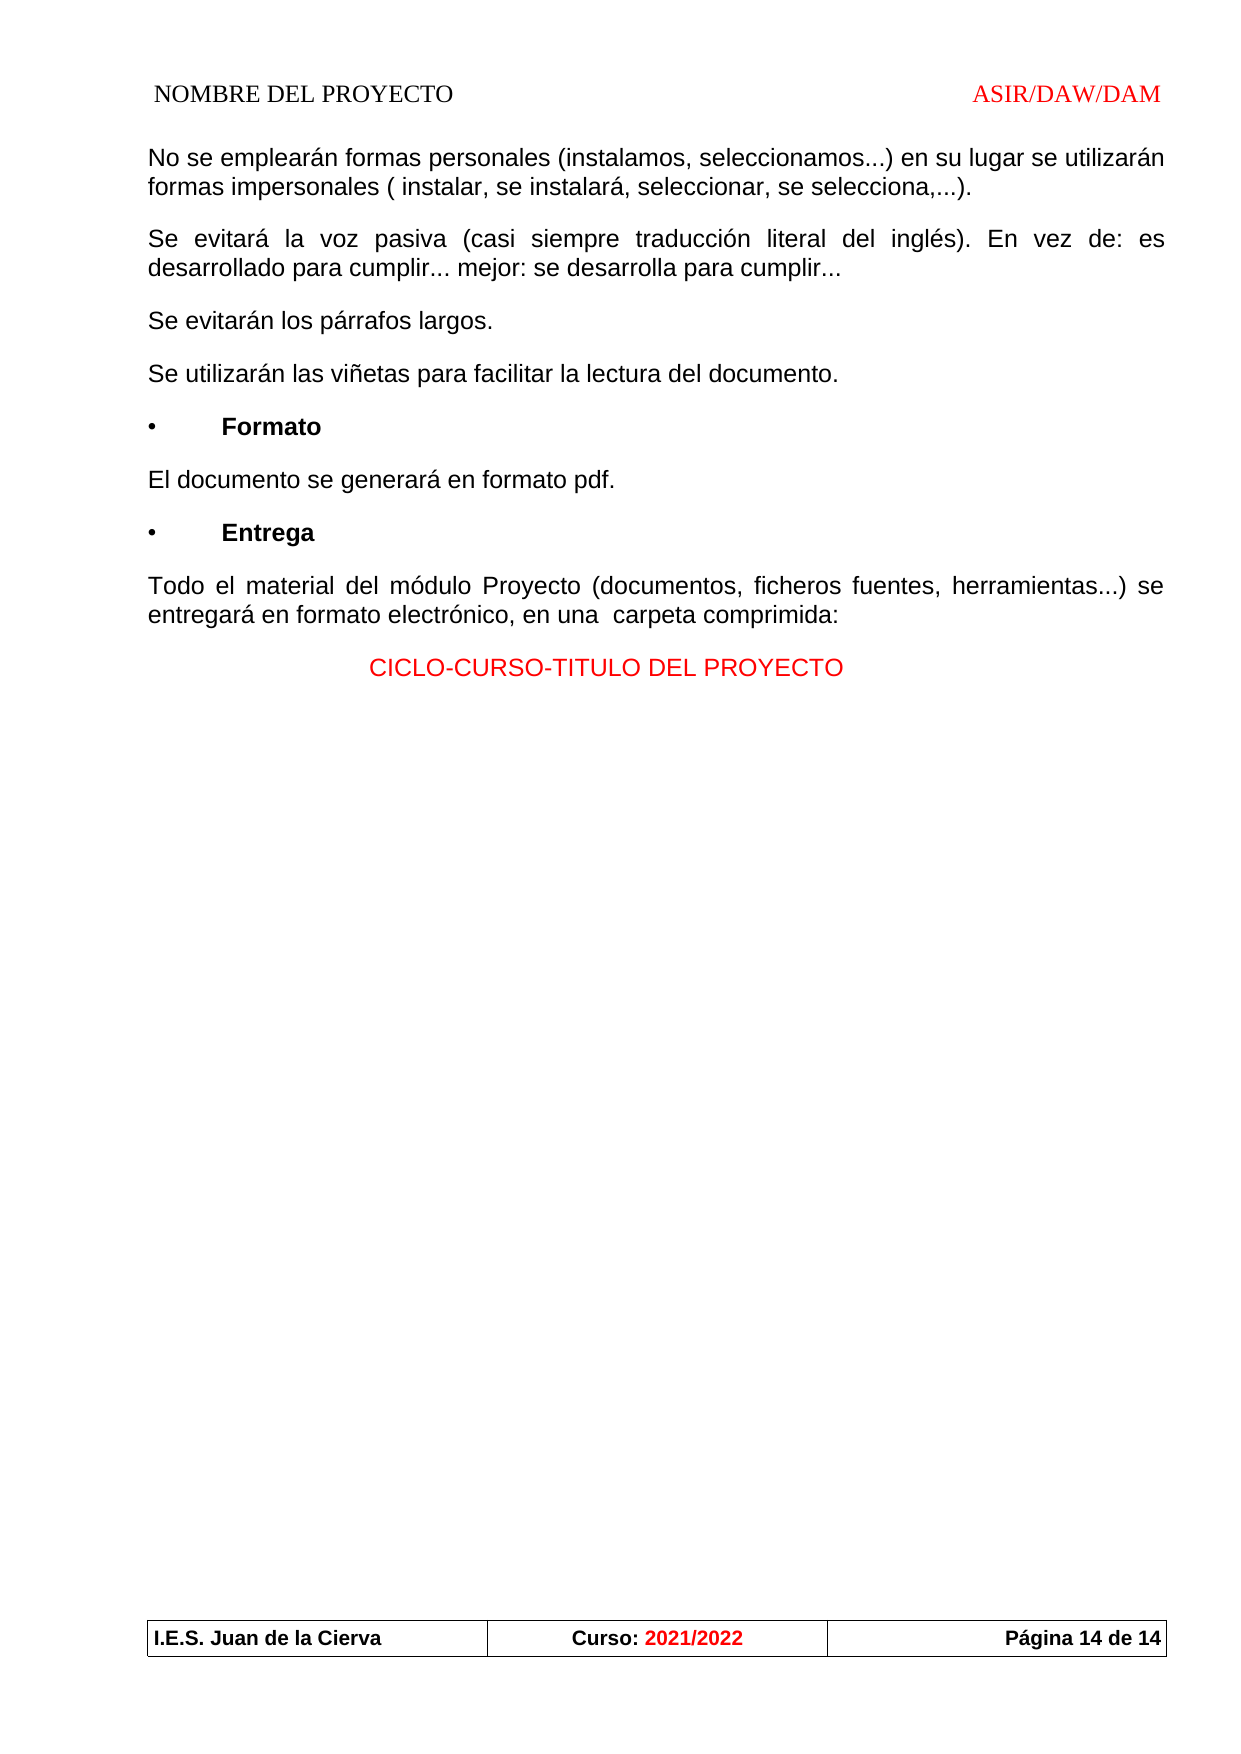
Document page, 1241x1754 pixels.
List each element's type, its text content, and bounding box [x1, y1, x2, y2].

text Se evitará la voz pasiva (casi siempre traducción literal del inglés). En vez de: es desarrollado para cumplir... mejor: se desarrolla para cumplir... [148, 224, 1167, 282]
text Todo el material del módulo Proyecto (documentos, ficheros fuentes, herramientas...) se entregará en formato electrónico, en una carpeta comprimida: [148, 571, 1167, 628]
text El documento se generará en formato pdf. [148, 465, 1167, 494]
text Se evitarán los párrafos largos. [148, 306, 1167, 335]
list Formato [148, 412, 1167, 441]
text CICLO-CURSO-TITULO DEL PROYECTO [148, 652, 1167, 681]
list Entrega [148, 518, 1167, 547]
text No se emplearán formas personales (instalamos, seleccionamos...) en su lugar se utilizarán formas impersonales ( instalar, se instalará, seleccionar, se selecciona,...). [148, 143, 1167, 200]
text Se utilizarán las viñetas para facilitar la lectura del documento. [148, 359, 1167, 388]
